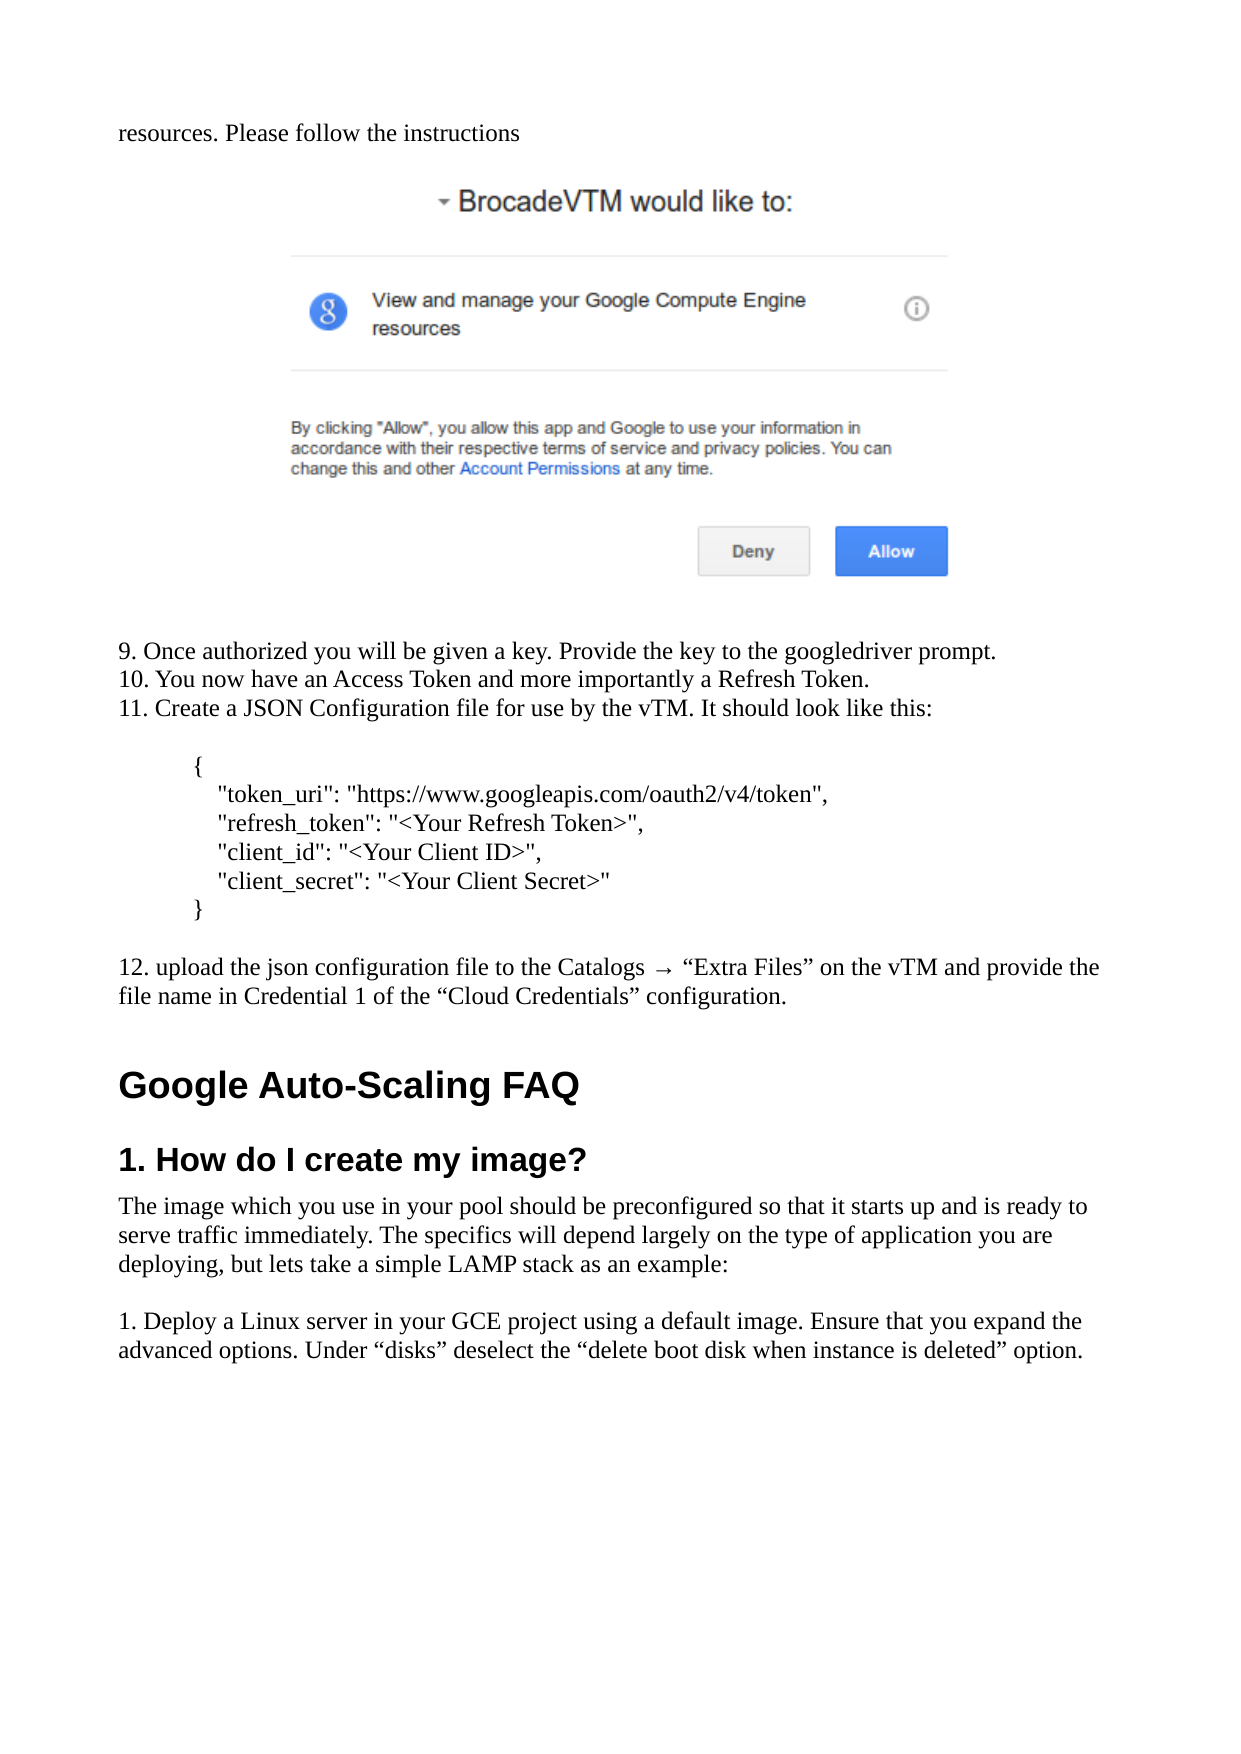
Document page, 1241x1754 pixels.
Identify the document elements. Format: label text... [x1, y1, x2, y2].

text "refresh_token": "<Your Refresh Token>", [192, 808, 1122, 837]
text { [192, 751, 1122, 779]
text } [192, 894, 1122, 923]
text The image which you use in your pool should be preconfigured so that it starts up and is ready to serve traffic immediately. The specifics will depend largely on the type of application you are deploying, but lets take a simple LAMP stack as an example: [118, 1191, 1122, 1278]
text resources. Please follow the instructions [118, 118, 1122, 147]
subtitle Google Auto-Scaling FAQ [118, 1063, 1122, 1107]
text "token_uri": "https://www.googleapis.com/oauth2/v4/token", [192, 779, 1122, 808]
text 1. Deploy a Linux server in your GCE project using a default image. Ensure that you expand the advanced options. Under “disks” deselect the “delete boot disk when instance is deleted” option. [118, 1306, 1122, 1364]
text "client_secret": "<Your Client Secret>" [192, 866, 1122, 894]
text 11. Create a JSON Configuration file for use by the vTM. It should look like this: [118, 693, 1122, 722]
text "client_id": "<Your Client ID>", [192, 837, 1122, 866]
text 12. upload the json configuration file to the Catalogs → “Extra Files” on the vTM and provide the file name in Credential 1 of the “Cloud Credentials” configuration. [118, 952, 1122, 1009]
text 9. Once authorized you will be given a key. Provide the key to the googledriver prompt. [118, 147, 1122, 664]
picture [202, 146, 1038, 636]
text 10. You now have an Access Token and more importantly a Refresh Token. [118, 664, 1122, 693]
subtitle 1. How do I create my image? [118, 1140, 1122, 1179]
